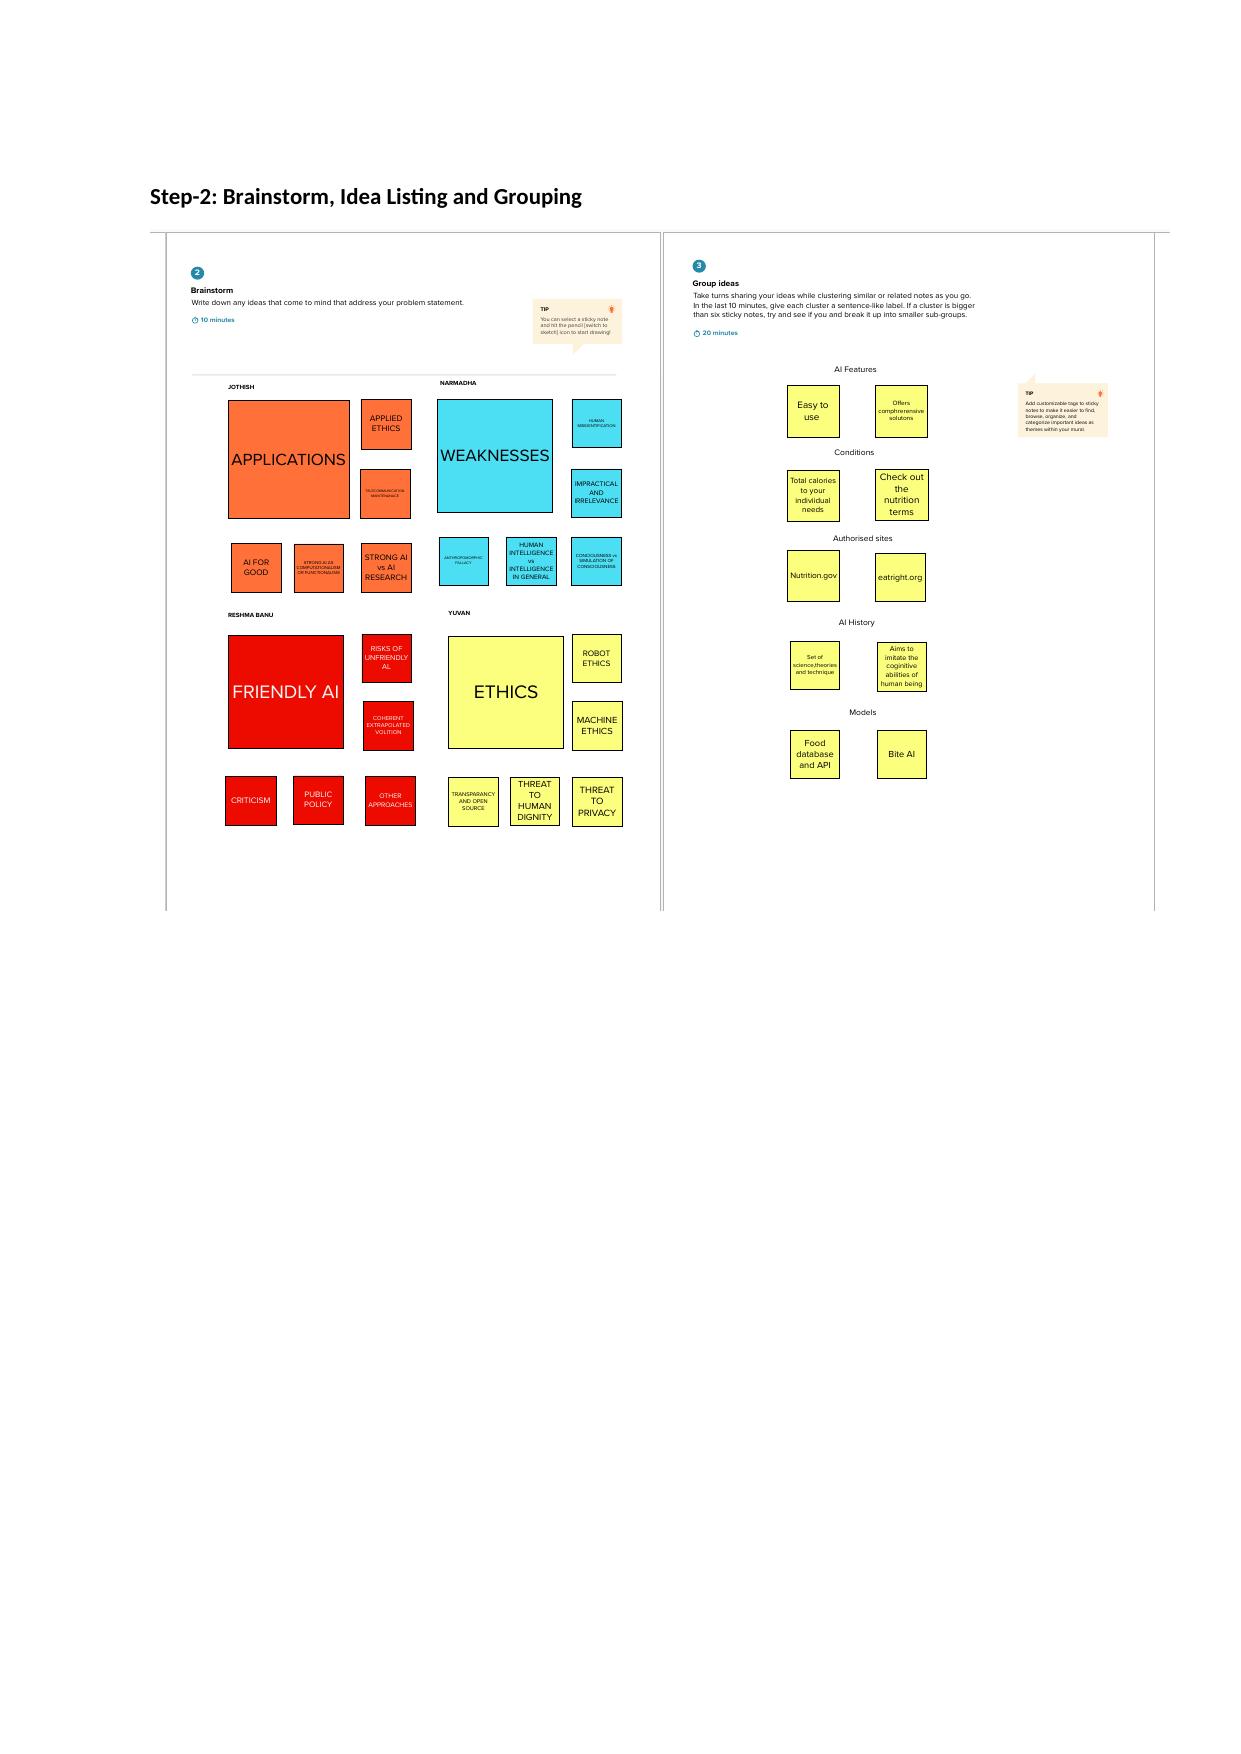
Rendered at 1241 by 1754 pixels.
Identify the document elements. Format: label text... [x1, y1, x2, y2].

text Step-2: Brainstorm, Idea Listing and Grouping [150, 182, 1090, 210]
